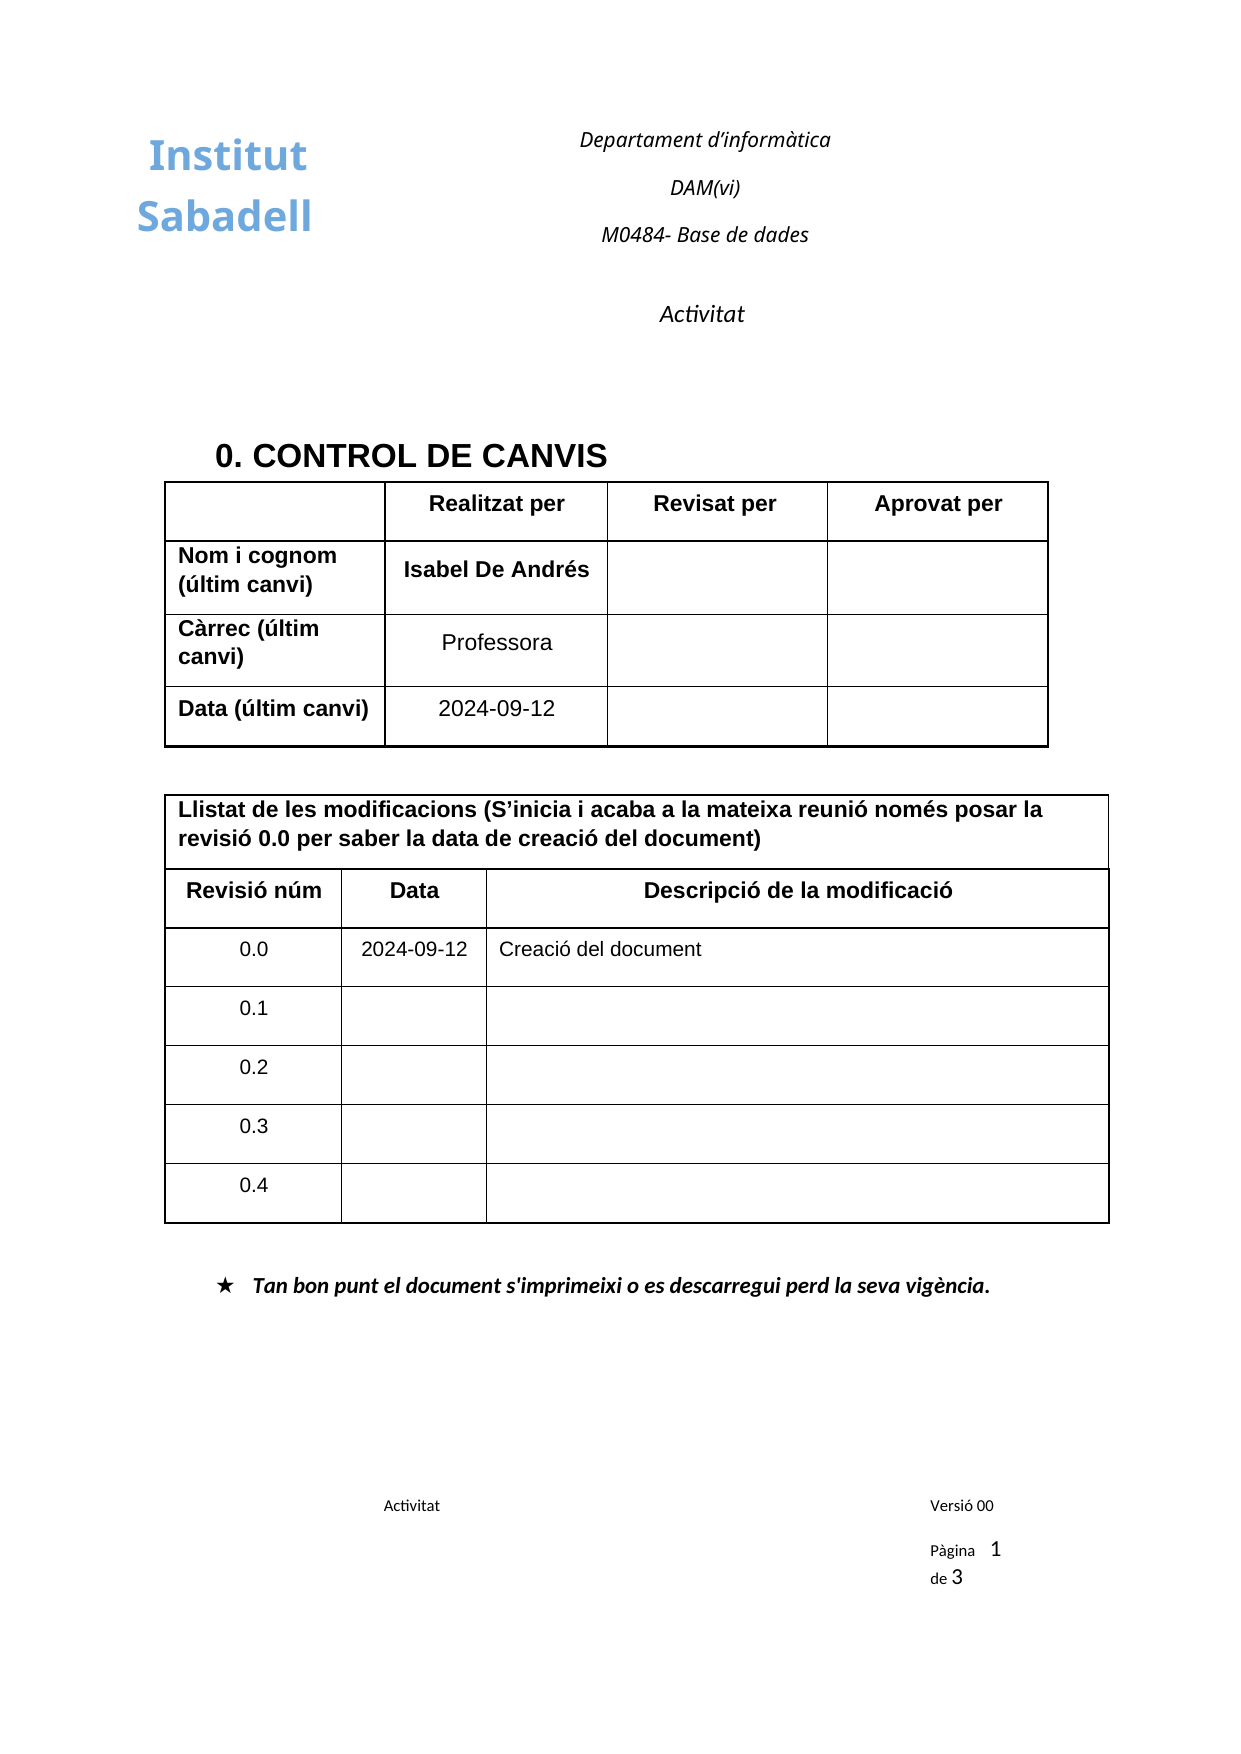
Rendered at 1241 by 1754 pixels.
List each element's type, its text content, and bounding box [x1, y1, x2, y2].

table_cell Revisió núm [166, 870, 341, 927]
table_cell 2024-09-12 [342, 929, 486, 986]
table_cell [342, 1046, 486, 1104]
table_cell [828, 687, 1047, 745]
table_header Revisat per [608, 483, 827, 540]
table_cell [342, 1105, 486, 1163]
table_cell [487, 1105, 1108, 1163]
table_cell Creació del document [487, 929, 1108, 986]
table_cell 0.3 [166, 1105, 341, 1163]
table_header Aprovat per [828, 483, 1047, 540]
subtitle CONTROL DE CANVIS [215, 436, 1063, 475]
table_cell [487, 1164, 1108, 1222]
table_cell 0.2 [166, 1046, 341, 1104]
table_cell Nom i cognom (últim canvi) [166, 542, 384, 614]
table_cell [828, 542, 1047, 614]
table_cell 0.0 [166, 929, 341, 986]
table_cell [608, 615, 827, 686]
table_cell Càrrec (últim canvi) [166, 615, 384, 686]
table_cell Professora [386, 615, 607, 686]
table_cell [342, 987, 486, 1045]
table_cell Data (últim canvi) [166, 687, 384, 745]
table_cell [608, 542, 827, 614]
table_cell 0.1 [166, 987, 341, 1045]
table_cell [828, 615, 1047, 686]
table_cell [487, 987, 1108, 1045]
list Tan bon punt el document s'imprimeixi o es descarregui perd la seva vigència. [215, 1271, 1063, 1299]
table_cell [608, 687, 827, 745]
table_header Llistat de les modificacions (S’inicia i acaba a la mateixa reunió només posar la revisió 0.0 per saber la data de creació del document) [166, 796, 1108, 868]
table_cell [342, 1164, 486, 1222]
table_cell Descripció de la modificació [487, 870, 1108, 927]
table_cell Data [342, 870, 486, 927]
table_cell 2024-09-12 [386, 687, 607, 745]
table_cell [487, 1046, 1108, 1104]
table_header [166, 483, 384, 540]
table_cell 0.4 [166, 1164, 341, 1222]
table_header Realitzat per [386, 483, 607, 540]
table_cell Isabel De Andrés [386, 542, 607, 614]
